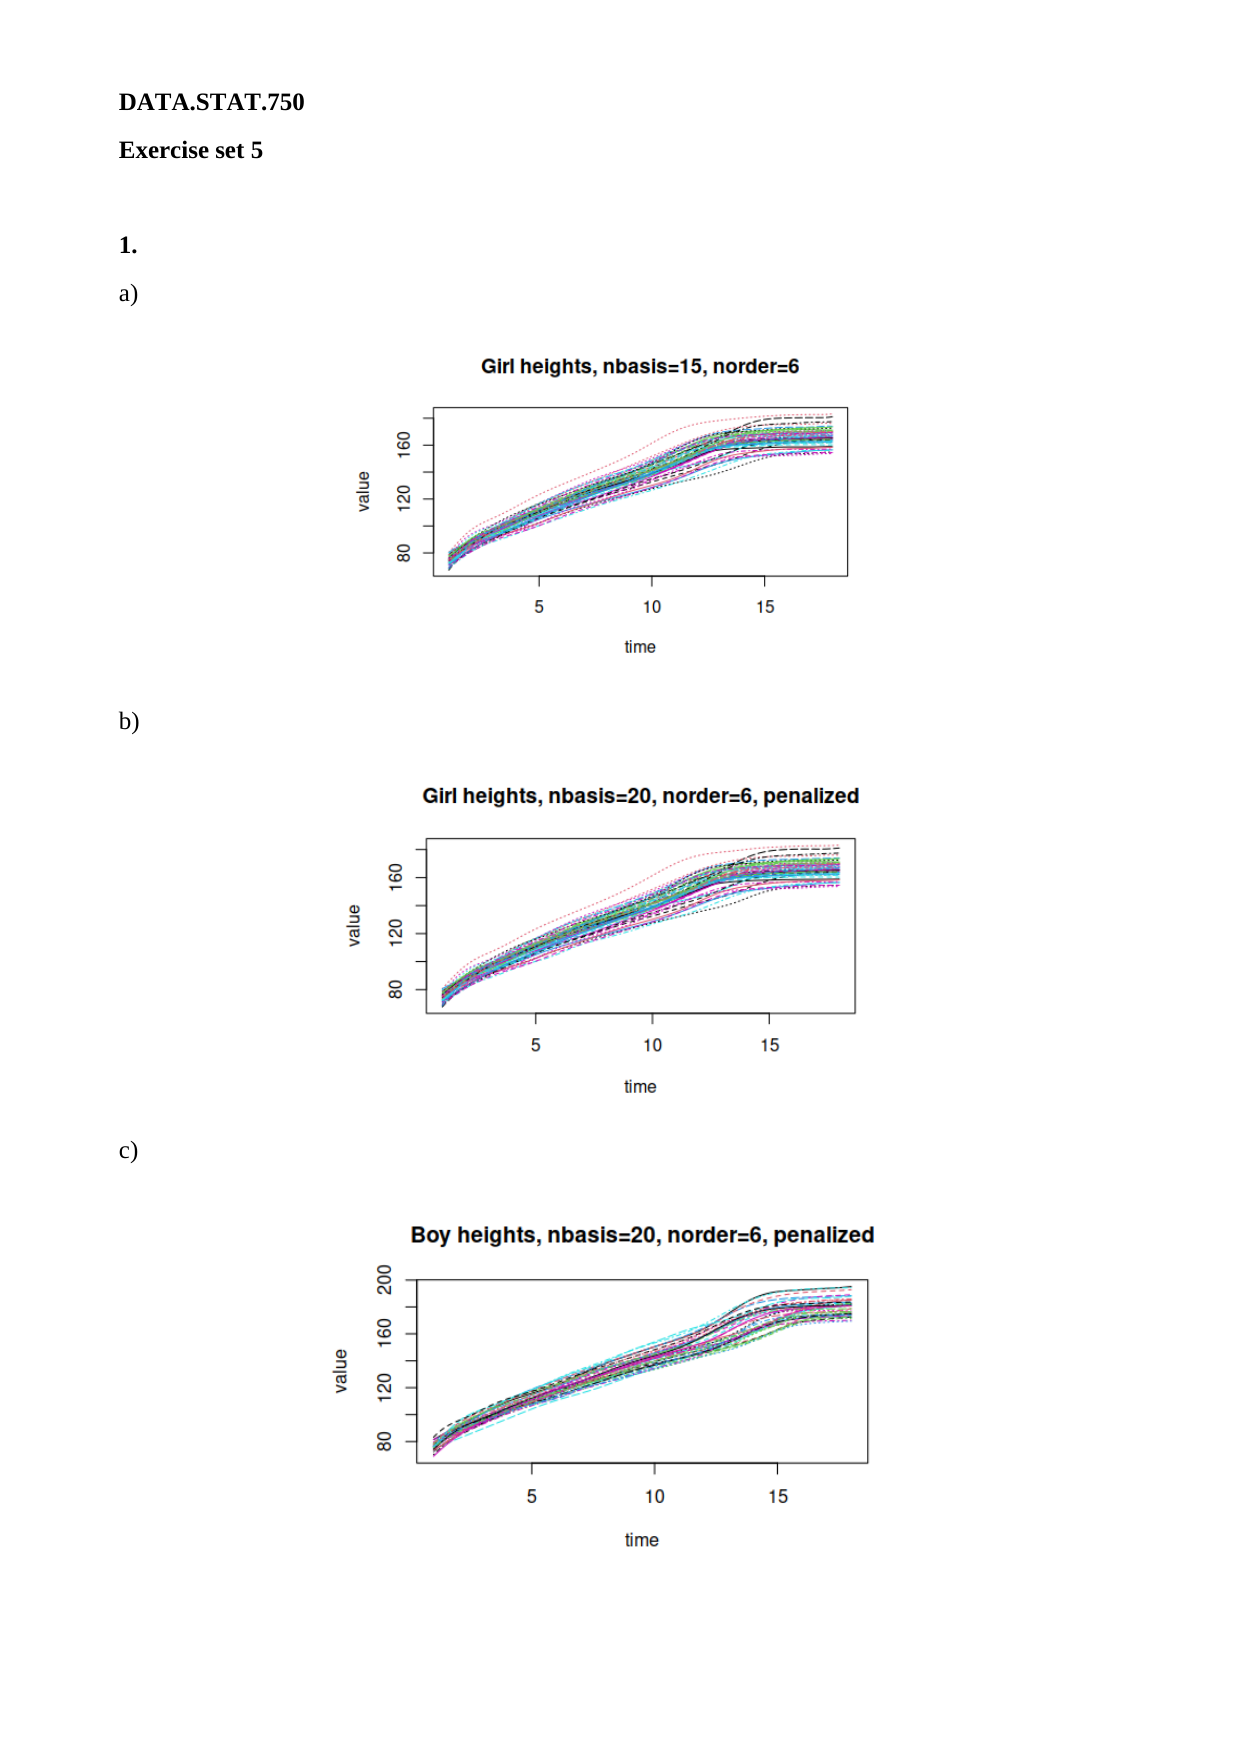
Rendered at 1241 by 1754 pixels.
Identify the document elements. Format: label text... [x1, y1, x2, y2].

picture [351, 325, 890, 679]
text Exercise set 5 [119, 135, 1121, 164]
picture [327, 1190, 914, 1575]
text 1. [119, 230, 1121, 259]
text b) [119, 706, 1121, 735]
text DATA.STAT.750 [119, 87, 1121, 116]
text c) [119, 1135, 1121, 1163]
text a) [119, 278, 1121, 307]
picture [341, 753, 899, 1120]
